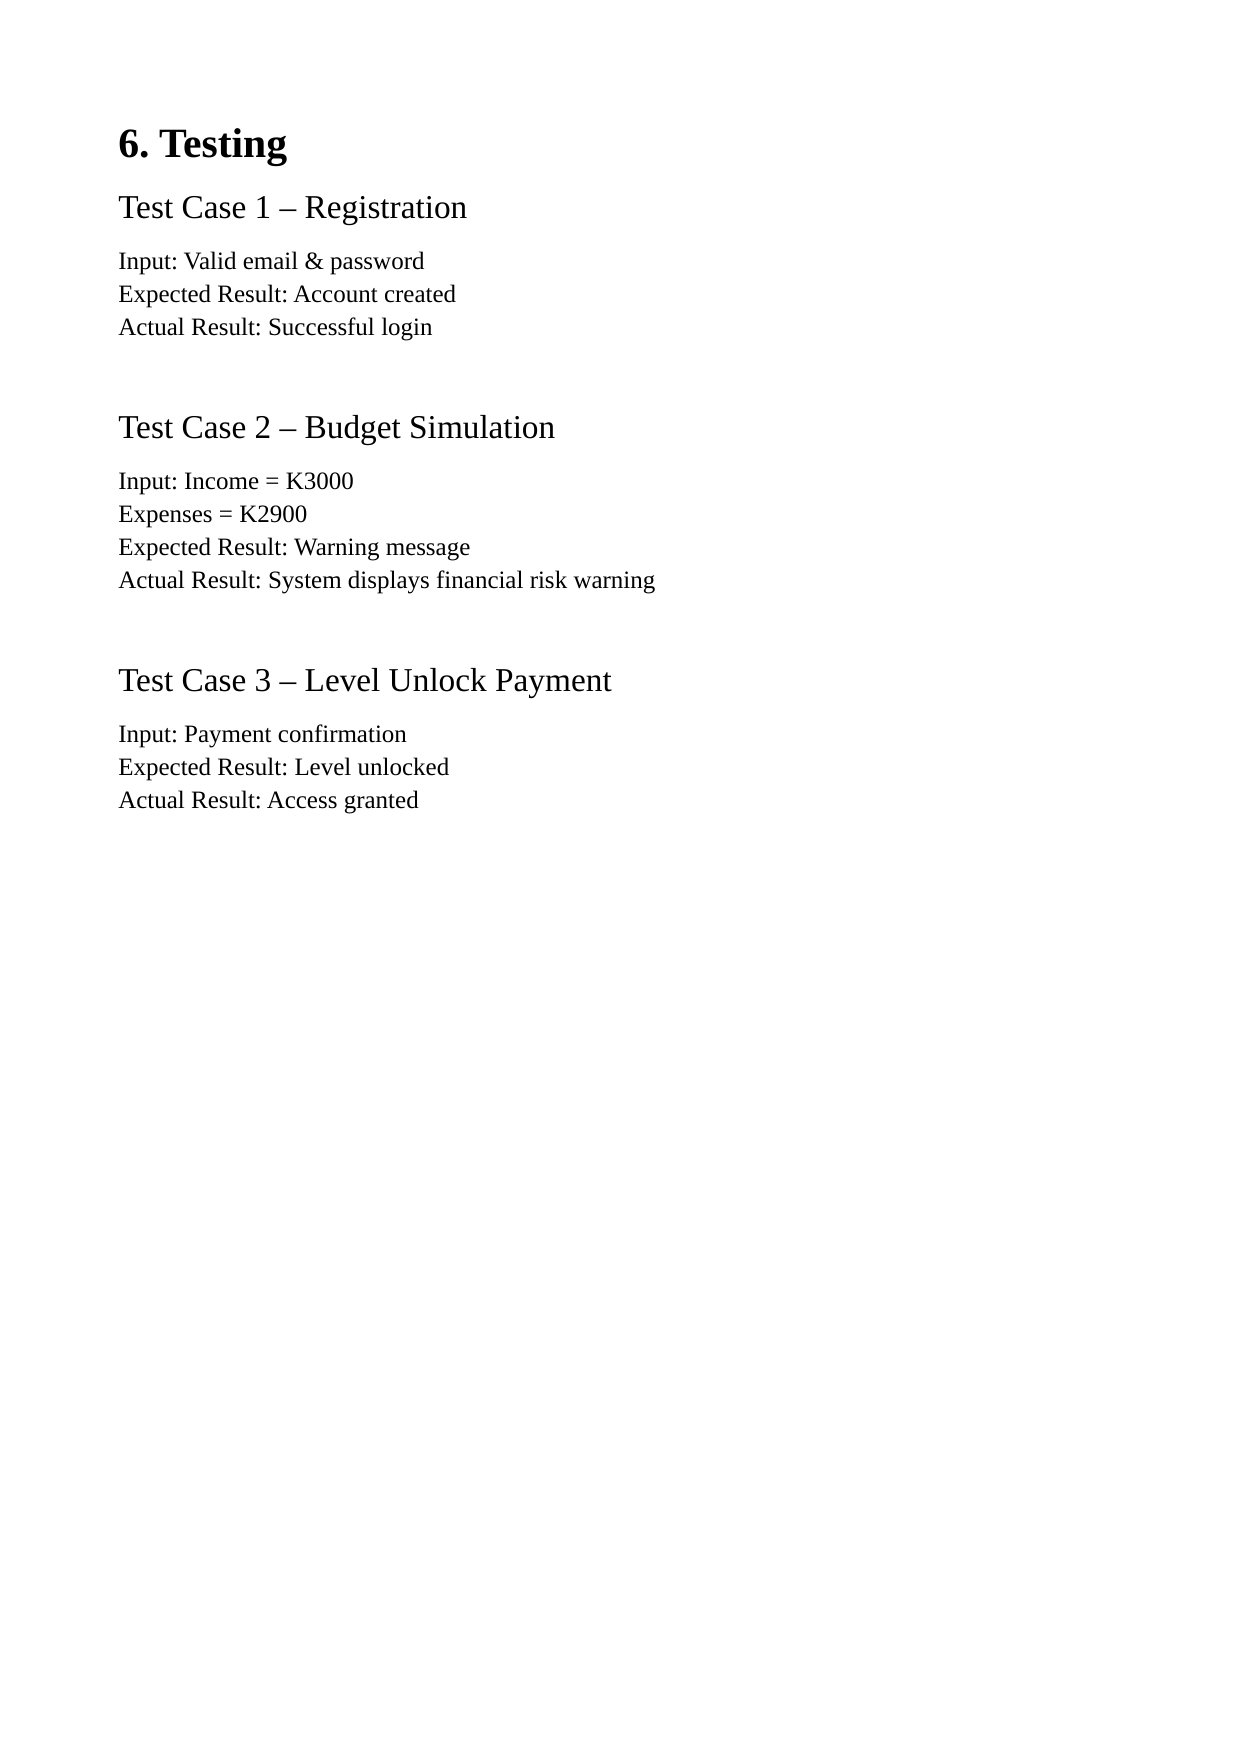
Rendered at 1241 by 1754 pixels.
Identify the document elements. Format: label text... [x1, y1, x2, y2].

text Input: Valid email & password Expected Result: Account created Actual Result: Successful login [118, 246, 1122, 341]
text Input: Payment confirmation Expected Result: Level unlocked Actual Result: Access granted [118, 719, 1122, 814]
subtitle Test Case 3 – Level Unlock Payment [118, 661, 1122, 699]
subtitle 6. Testing [118, 118, 1122, 166]
text Input: Income = K3000 Expenses = K2900 Expected Result: Warning message Actual Result: System displays financial risk warning [118, 466, 1122, 594]
subtitle Test Case 1 – Registration [118, 188, 1122, 226]
subtitle Test Case 2 – Budget Simulation [118, 408, 1122, 446]
